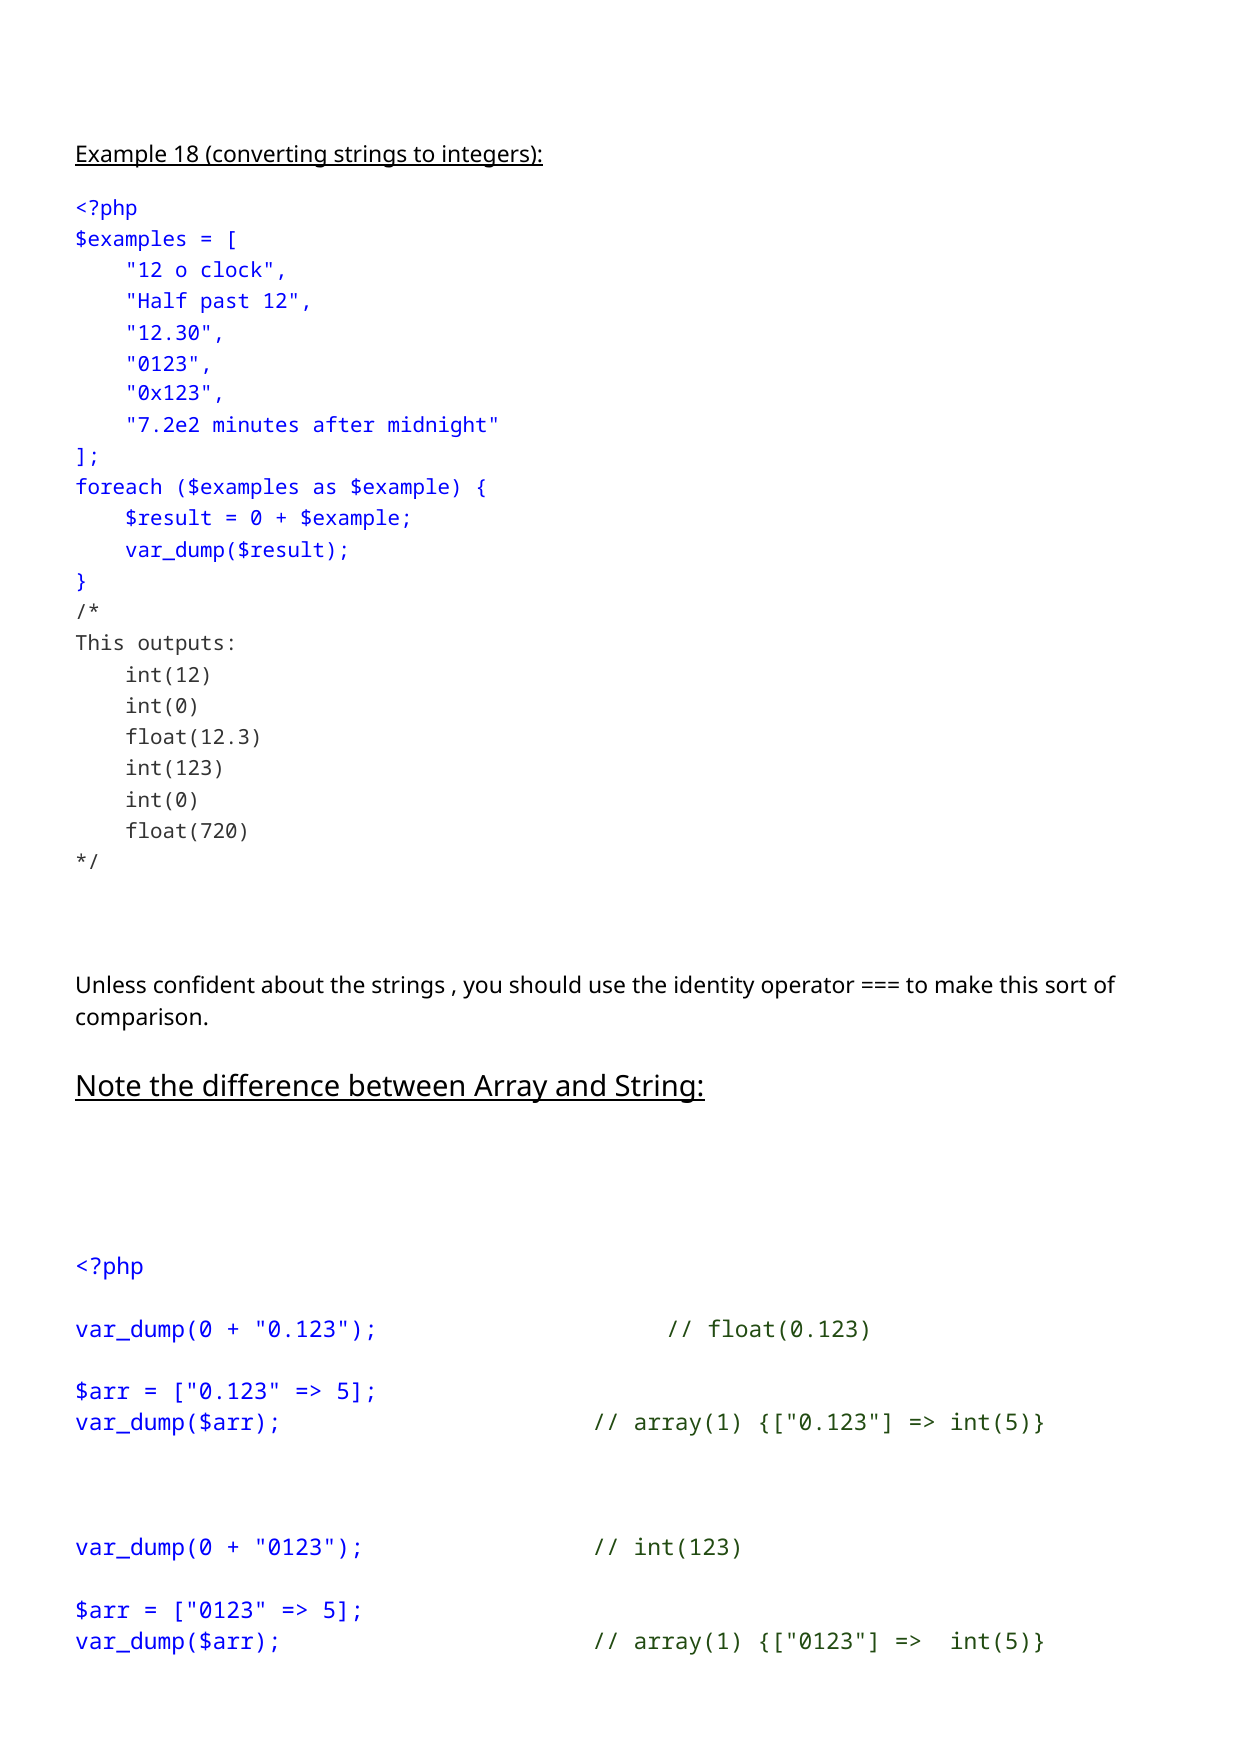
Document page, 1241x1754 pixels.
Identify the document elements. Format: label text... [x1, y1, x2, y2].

text <?php [75, 1250, 1166, 1281]
text "7.2e2 minutes after midnight" [75, 407, 1166, 438]
text float(720) [75, 813, 1166, 844]
text $arr = ["0123" => 5]; [75, 1594, 1166, 1625]
text var_dump($arr); // array(1) {["0123"] => int(5)} [75, 1625, 1166, 1656]
text "0x123", [75, 377, 1166, 407]
text int(12) [75, 657, 1166, 688]
text foreach ($examples as $example) { [75, 469, 1166, 501]
text $examples = [ [75, 221, 1166, 252]
text Note the difference between Array and String: [75, 1065, 1166, 1105]
text $arr = ["0.123" => 5]; [75, 1375, 1166, 1406]
text /* [75, 594, 1166, 626]
text var_dump(0 + "0123"); // int(123) [75, 1531, 1166, 1563]
text */ [75, 844, 1166, 876]
text <?php [75, 190, 1166, 221]
text var_dump(0 + "0.123"); // float(0.123) [75, 1313, 1166, 1344]
text Example 18 (converting strings to integers): [75, 137, 1166, 169]
text Unless confident about the strings , you should use the identity operator === to make this sort of comparison. [75, 969, 1166, 1032]
text int(0) [75, 782, 1166, 813]
text This outputs: [75, 626, 1166, 657]
text int(123) [75, 751, 1166, 782]
text $result = 0 + $example; [75, 501, 1166, 532]
text var_dump($arr); // array(1) {["0.123"] => int(5)} [75, 1406, 1166, 1438]
text "Half past 12", [75, 283, 1166, 315]
text } [75, 563, 1166, 594]
text var_dump($result); [75, 532, 1166, 563]
text int(0) [75, 688, 1166, 719]
text ]; [75, 438, 1166, 469]
text float(12.3) [75, 719, 1166, 751]
text "0123", [75, 346, 1166, 377]
text "12.30", [75, 315, 1166, 346]
text "12 o clock", [75, 252, 1166, 283]
